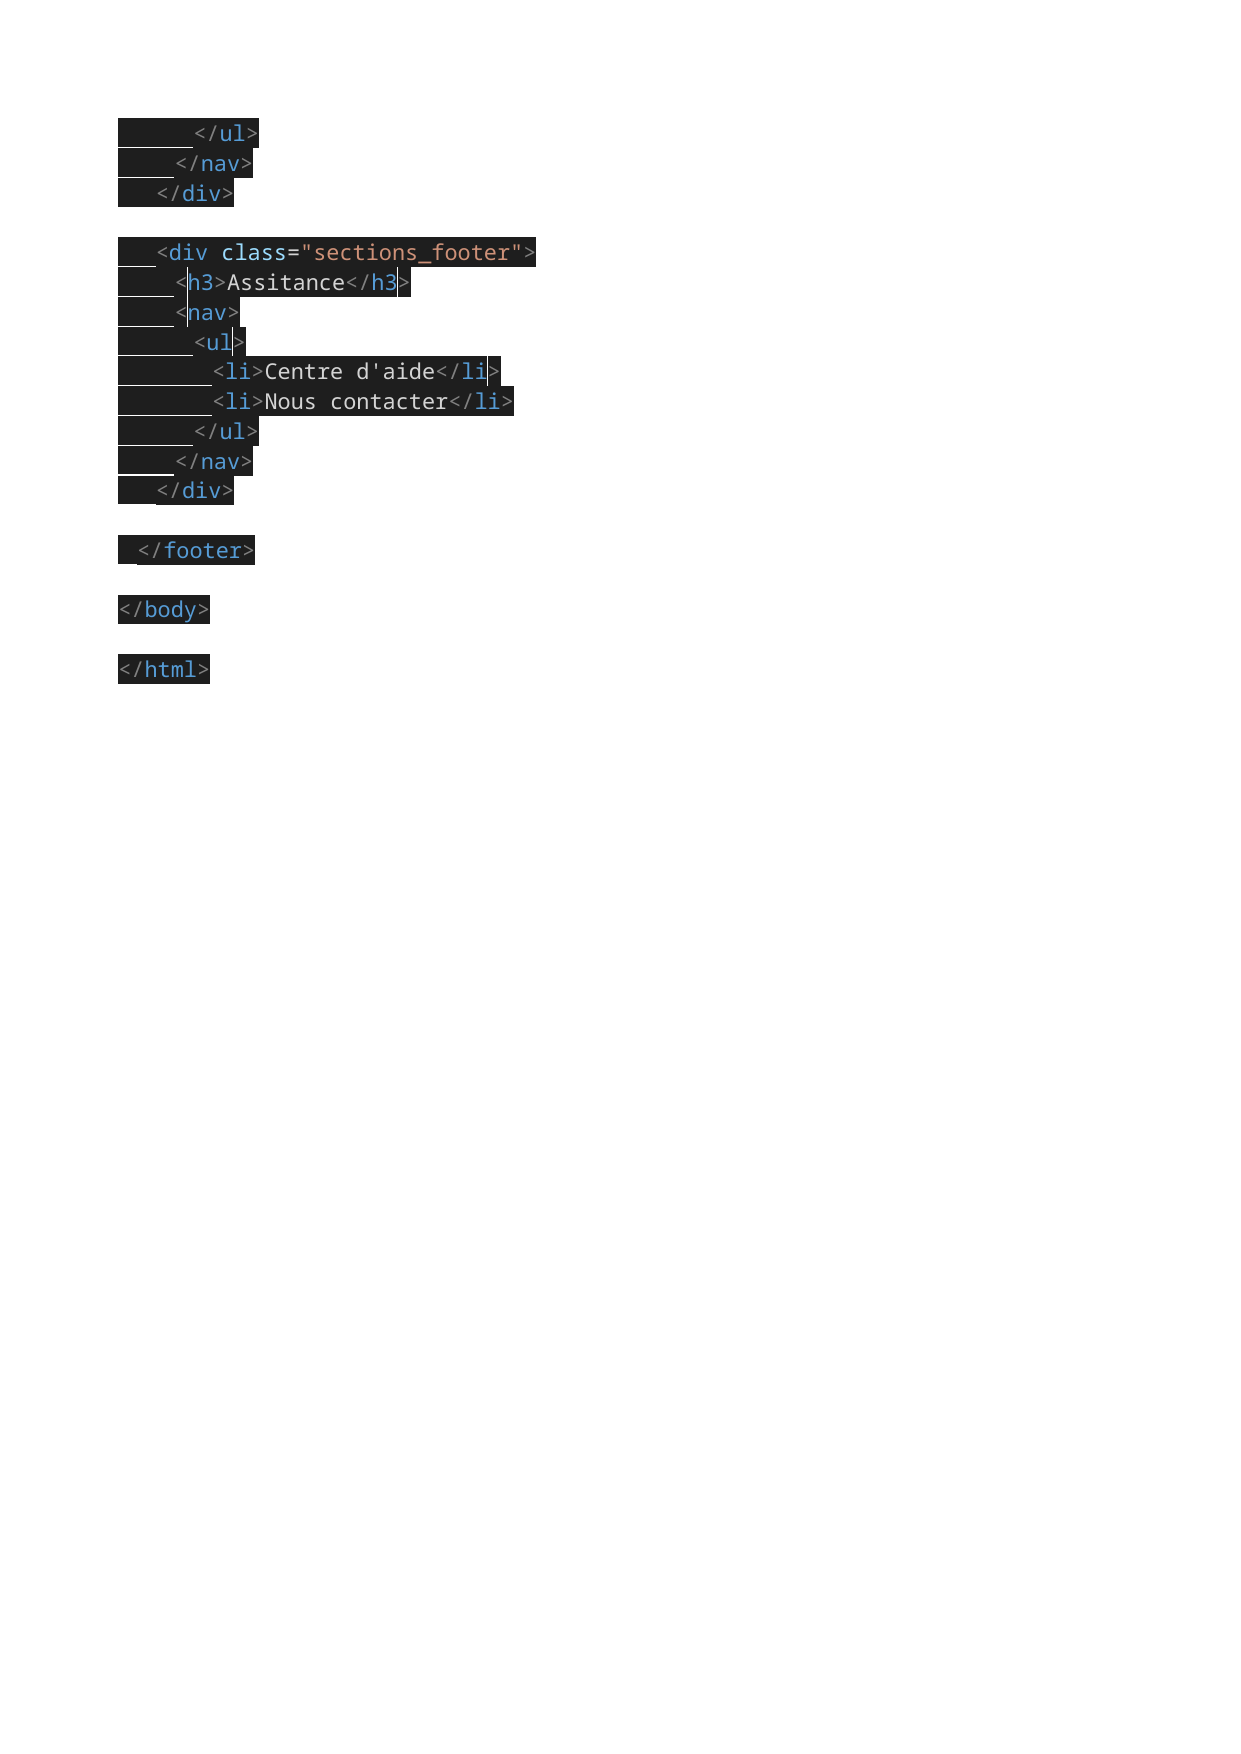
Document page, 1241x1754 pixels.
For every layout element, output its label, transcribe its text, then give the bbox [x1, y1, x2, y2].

text </nav> [118, 148, 1122, 178]
text <nav> [118, 297, 1122, 327]
text <li>Centre d'aide</li> [118, 356, 1122, 386]
text </footer> [118, 535, 1122, 565]
text </body> [118, 594, 1122, 624]
text </ul> [118, 416, 1122, 446]
text </html> [118, 654, 1122, 684]
text </nav> [118, 446, 1122, 476]
text <h3>Assitance</h3> [118, 267, 1122, 297]
text <ul> [118, 327, 1122, 356]
text <div class="sections_footer"> [118, 237, 1122, 267]
text </div> [118, 476, 1122, 505]
text </ul> [118, 118, 1122, 148]
text </div> [118, 178, 1122, 207]
text <li>Nous contacter</li> [118, 386, 1122, 416]
